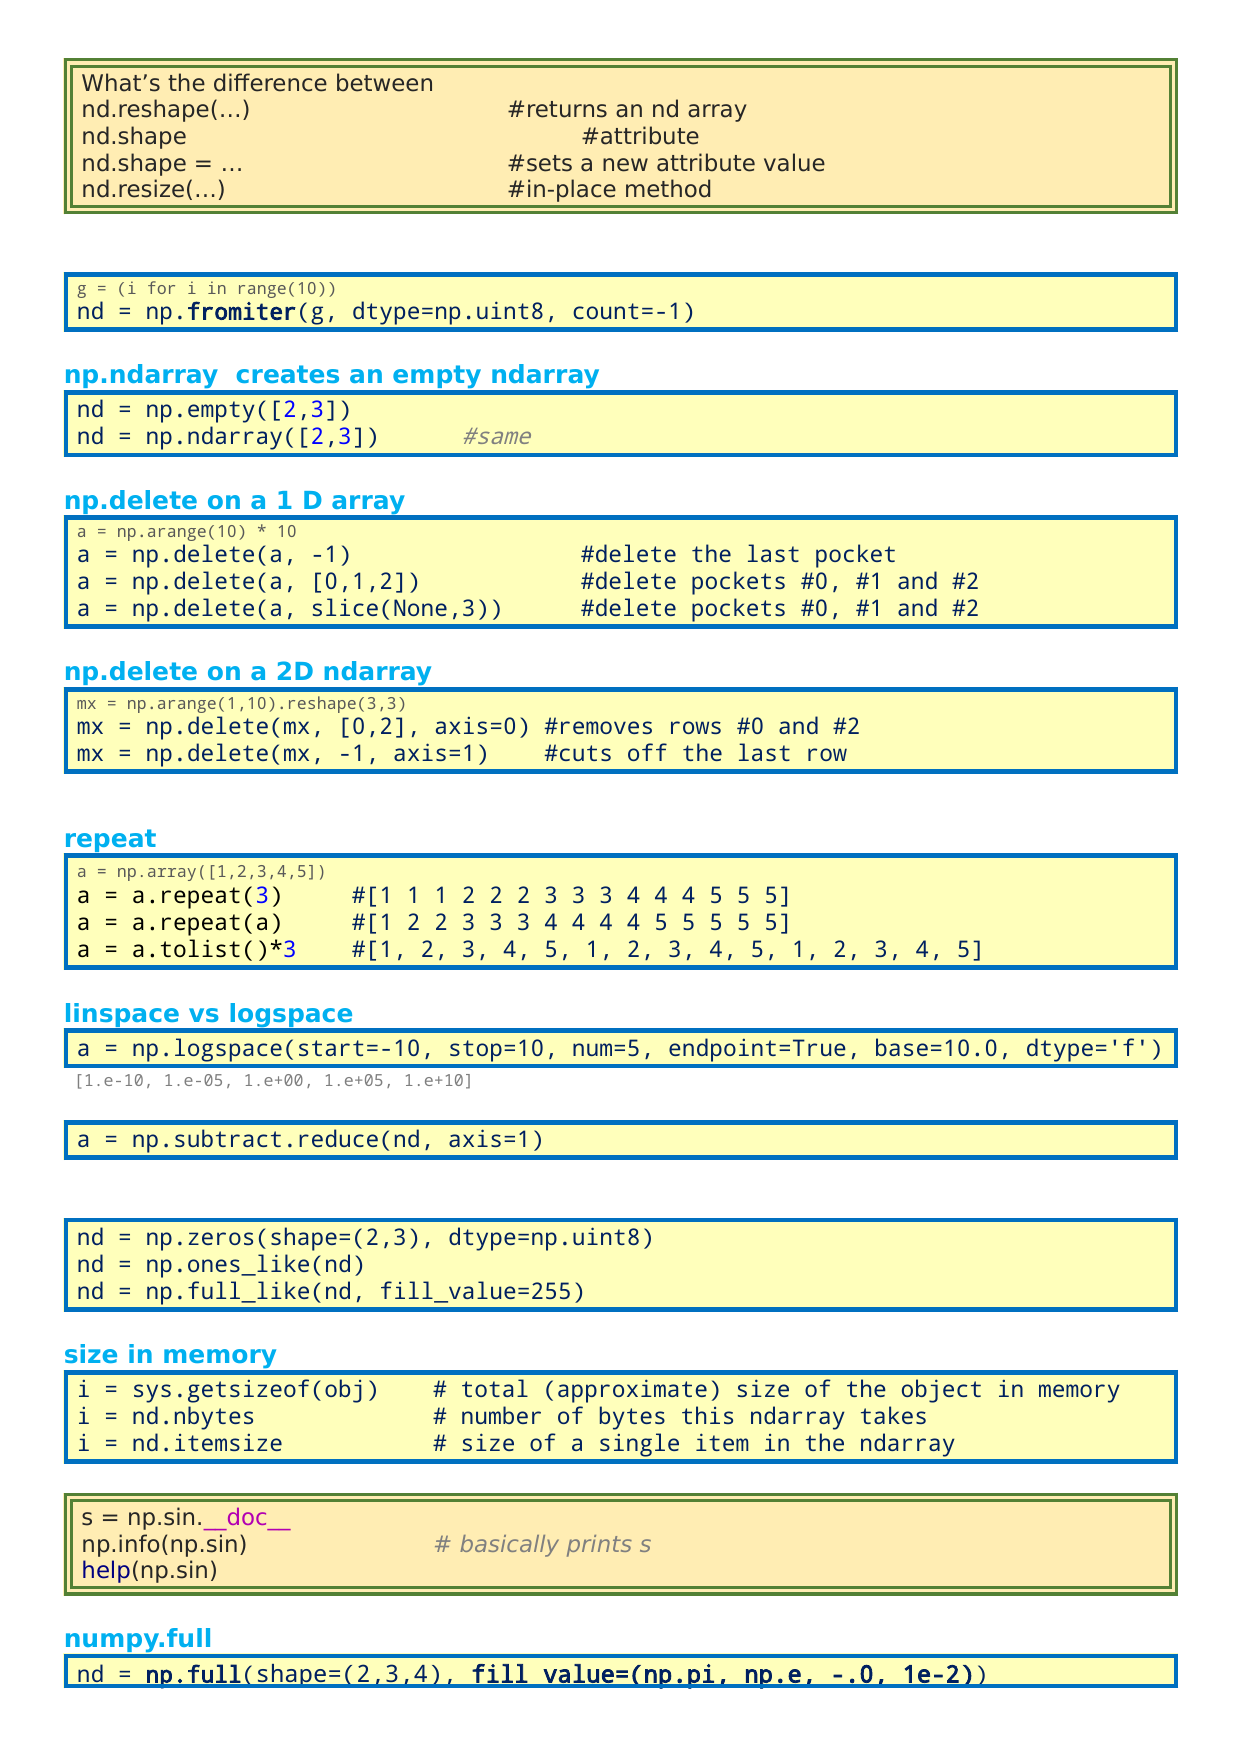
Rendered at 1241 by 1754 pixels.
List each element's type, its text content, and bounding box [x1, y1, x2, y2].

text nd = np.fromiter(g, dtype=np.uint8, count=-1) [68, 292, 1174, 327]
text a = np.array([1,2,3,4,5]) a = a.repeat(3) #[1 1 1 2 2 2 3 3 3 4 4 4 5 5 5] a = a.repeat(a) #[1 2 2 3 3 3 4 4 4 4 5 5 5 5 5] a = a.tolist()*3 #[1, 2, 3, 4, 5, 1, 2, 3, 4, 5, 1, 2, 3, 4, 5] [68, 858, 1174, 965]
title linspace vs logspace [63, 999, 1178, 1028]
title numpy.full [63, 1624, 1178, 1653]
text nd.shape #attribute [73, 112, 1169, 138]
text a = np.delete(a, -1) #delete the last pocket [68, 535, 1174, 562]
text nd = np.zeros(shape=(2,3), dtype=np.uint8) [68, 1222, 1174, 1244]
text nd = np.empty([2,3]) nd = np.ndarray([2,3]) #same [68, 395, 1174, 453]
text nd = np.full_like(nd, fill_value=255) [68, 1271, 1174, 1307]
text g = (i for i in range(10)) [68, 277, 1174, 292]
text a = np.logspace(start=-10, stop=10, num=5, endpoint=True, base=10.0, dtype='f') [68, 1033, 1174, 1064]
text s = np.sin.__doc__ np.info(np.sin) # basically prints s help(np.sin) [67, 1496, 1175, 1592]
text nd = np.full(shape=(2,3,4), fill_value=(np.pi, np.e, -.0, 1e-2)) [68, 1658, 1174, 1684]
title np.delete on a 1 D array [63, 486, 1178, 515]
text i = nd.itemsize # size of a single item in the ndarray [68, 1423, 1174, 1459]
text a = np.arange(10) * 10 [68, 520, 1174, 535]
text i = sys.getsizeof(obj) # total (approximate) size of the object in memory [68, 1375, 1174, 1397]
text mx = np.delete(mx, [0,2], axis=0) #removes rows #0 and #2 [68, 706, 1174, 733]
title repeat [63, 824, 1178, 853]
text nd.resize(…) #in-place method [67, 165, 1175, 211]
text mx = np.arange(1,10).reshape(3,3) [68, 692, 1174, 706]
text a = np.delete(a, [0,1,2]) #delete pockets #0, #1 and #2 [68, 562, 1174, 588]
text nd.reshape(…) #returns an nd array [73, 85, 1169, 112]
title np.ndarray creates an empty ndarray [63, 361, 1178, 390]
text a = np.subtract.reduce(nd, axis=1) [68, 1125, 1174, 1155]
text a = np.delete(a, slice(None,3)) #delete pockets #0, #1 and #2 [68, 588, 1174, 624]
text i = nd.nbytes # number of bytes this ndarray takes [68, 1397, 1174, 1423]
title size in memory [63, 1341, 1178, 1370]
title np.delete on a 2D ndarray [63, 658, 1178, 687]
text nd.shape = … #sets a new attribute value [73, 138, 1169, 165]
text nd = np.ones_like(nd) [68, 1244, 1174, 1271]
text What’s the difference between [67, 61, 1175, 85]
text [1.e-10, 1.e-05, 1.e+00, 1.e+05, 1.e+10] [63, 1068, 1178, 1091]
text mx = np.delete(mx, -1, axis=1) #cuts off the last row [68, 733, 1174, 769]
